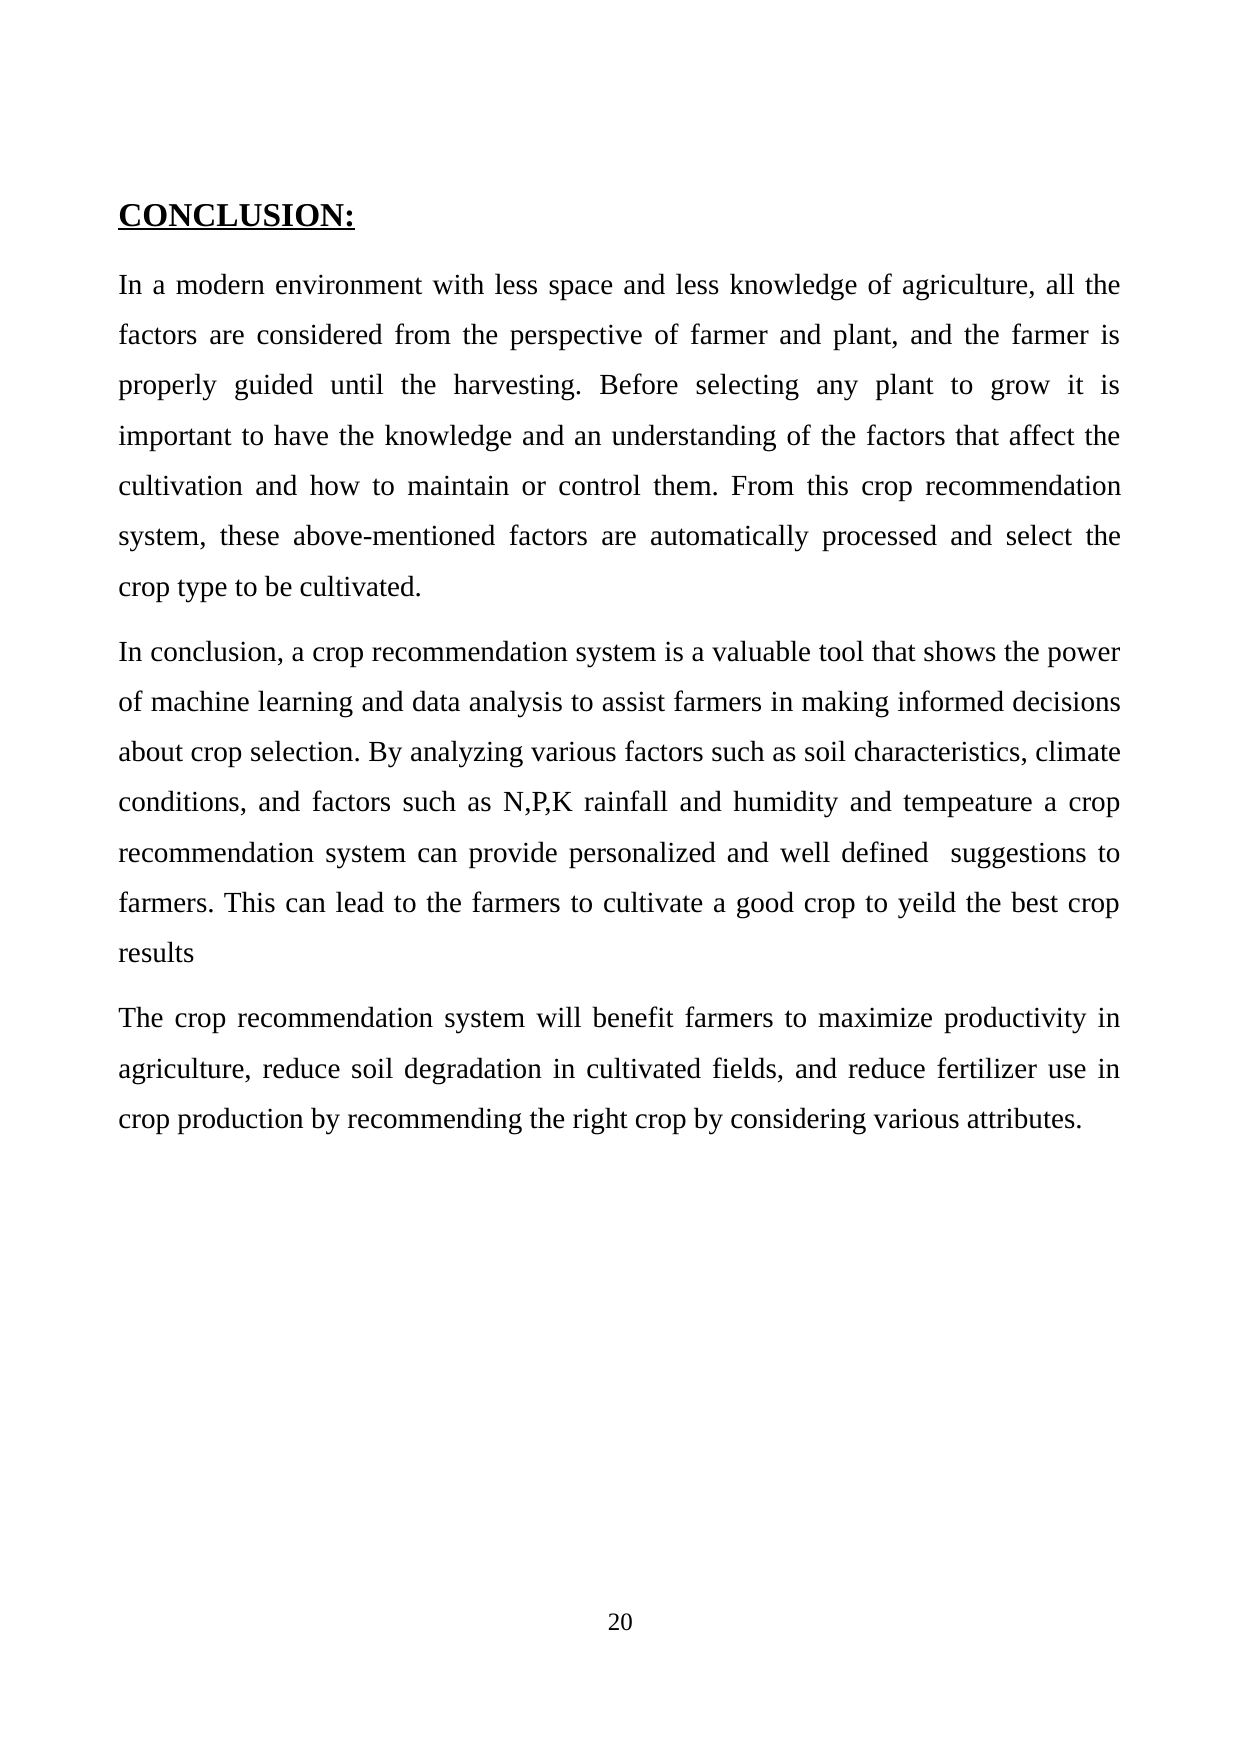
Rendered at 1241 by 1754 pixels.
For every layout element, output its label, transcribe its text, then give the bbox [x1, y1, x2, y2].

text CONCLUSION: [118, 195, 1122, 233]
text In conclusion, a crop recommendation system is a valuable tool that shows the power of machine learning and data analysis to assist farmers in making informed decisions about crop selection. By analyzing various factors such as soil characteristics, climate conditions, and factors such as N,P,K rainfall and humidity and tempeature a crop recommendation system can provide personalized and well defined suggestions to farmers. This can lead to the farmers to cultivate a good crop to yeild the best crop results [118, 634, 1122, 969]
text The crop recommendation system will benefit farmers to maximize productivity in agriculture, reduce soil degradation in cultivated fields, and reduce fertilizer use in crop production by recommending the right crop by considering various attributes. [118, 1000, 1122, 1134]
text In a modern environment with less space and less knowledge of agriculture, all the factors are considered from the perspective of farmer and plant, and the farmer is properly guided until the harvesting. Before selecting any plant to grow it is important to have the knowledge and an understanding of the factors that affect the cultivation and how to maintain or control them. From this crop recommendation system, these above-mentioned factors are automatically processed and select the crop type to be cultivated. [118, 267, 1122, 602]
